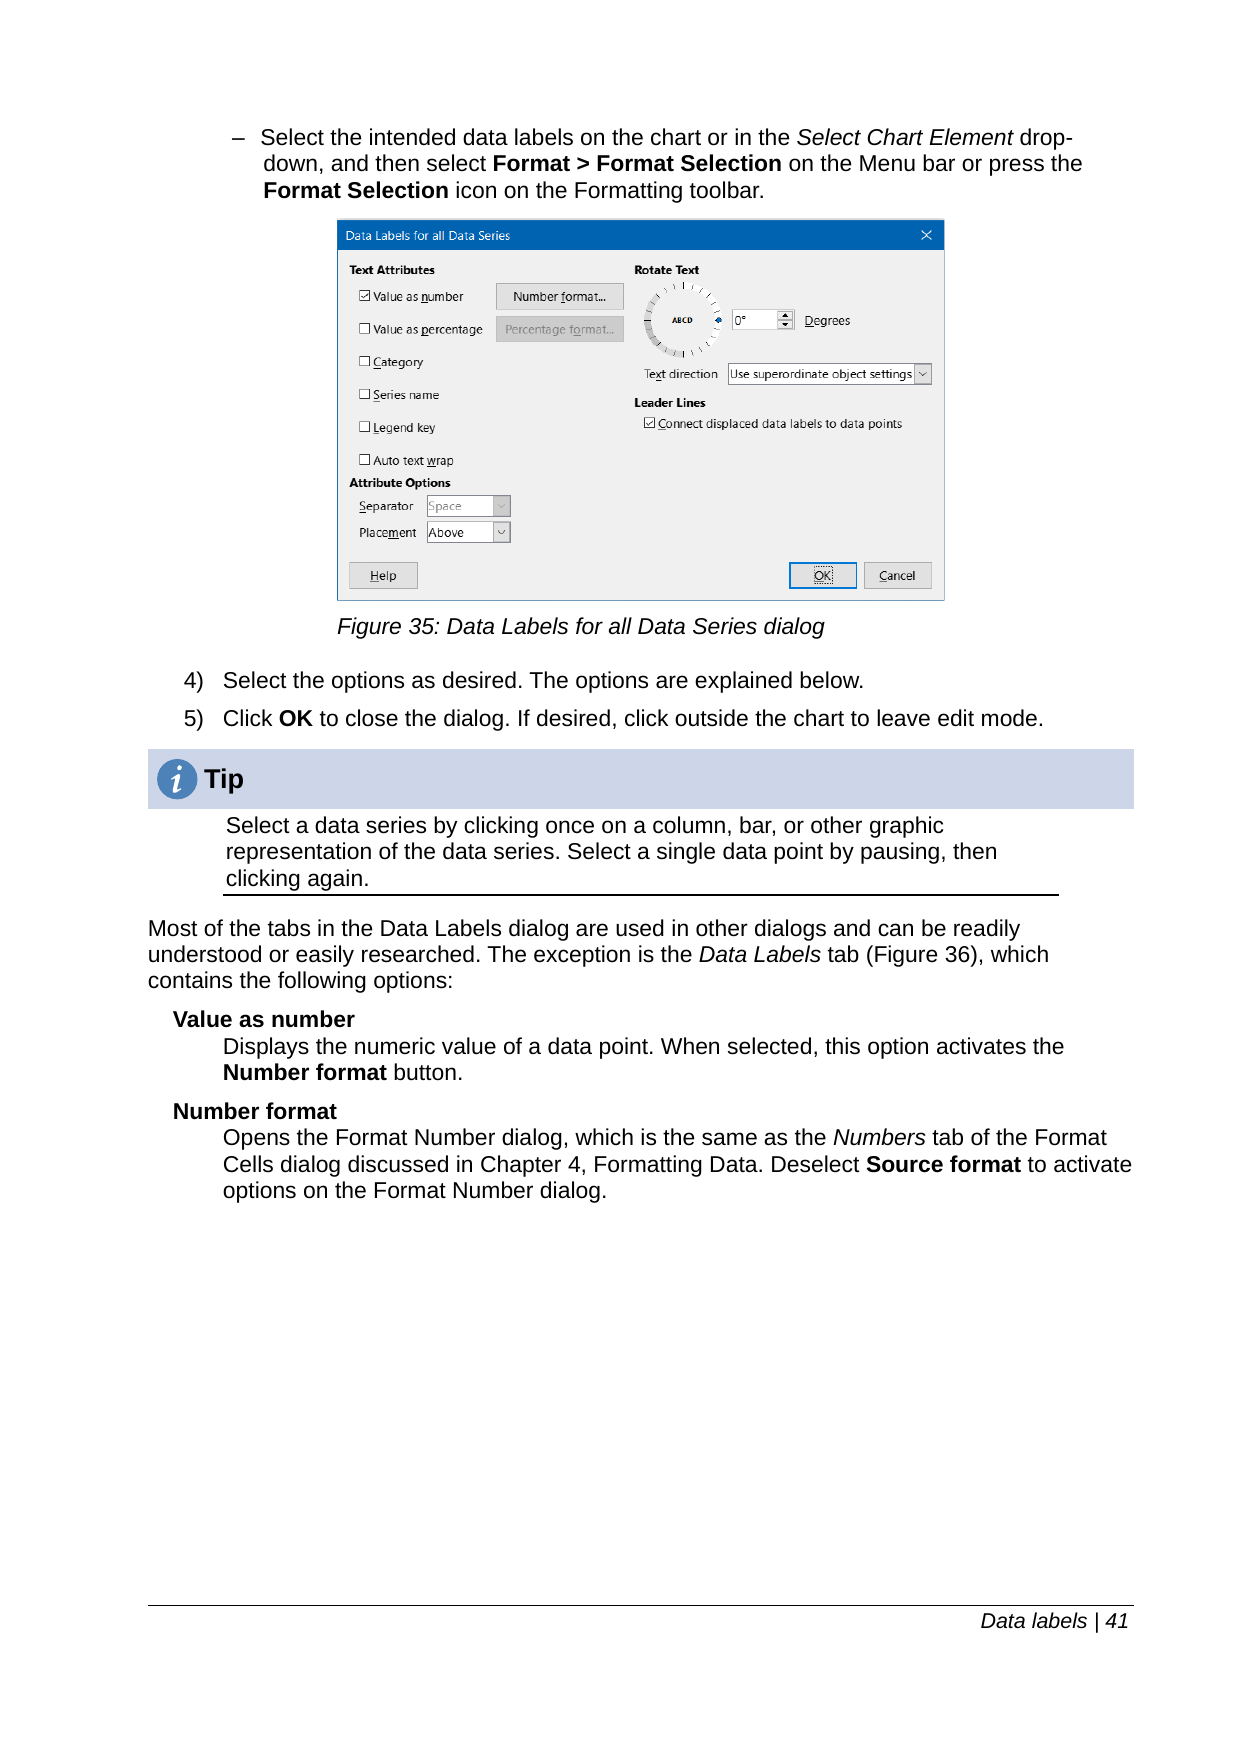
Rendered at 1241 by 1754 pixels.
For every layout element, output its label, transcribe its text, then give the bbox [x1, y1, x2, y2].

subtitle Tip [148, 749, 1134, 809]
text Select a data series by clicking once on a column, bar, or other graphic representation of the data series. Select a single data point by pausing, then clicking again. [223, 809, 1059, 894]
list Select the options as desired. The options are explained below. [204, 667, 1134, 693]
text Opens the Format Number dialog, which is the same as the Numbers tab of the Format Cells dialog discussed in Chapter 4, Formatting Data. Deselect Source format to activate options on the Format Number dialog. [223, 1124, 1134, 1203]
text Value as number [173, 1006, 1134, 1033]
picture [337, 218, 945, 601]
list Click OK to close the dialog. If desired, click outside the chart to leave edit mode. [204, 705, 1134, 732]
text Figure 35: Data Labels for all Data Series dialog [337, 613, 945, 639]
text Most of the tabs in the Data Labels dialog are used in other dialogs and can be readily understood or easily researched. The exception is the Data Labels tab (Figure 36), which contains the following options: [148, 915, 1134, 994]
list Select the intended data labels on the chart or in the Select Chart Element drop-down, and then select Format > Format Selection on the Menu bar or press the Format Selection icon on the Formatting toolbar. [229, 121, 1134, 206]
text Number format [173, 1098, 1134, 1124]
text Displays the numeric value of a data point. When selected, this option activates the Number format button. [223, 1033, 1134, 1085]
